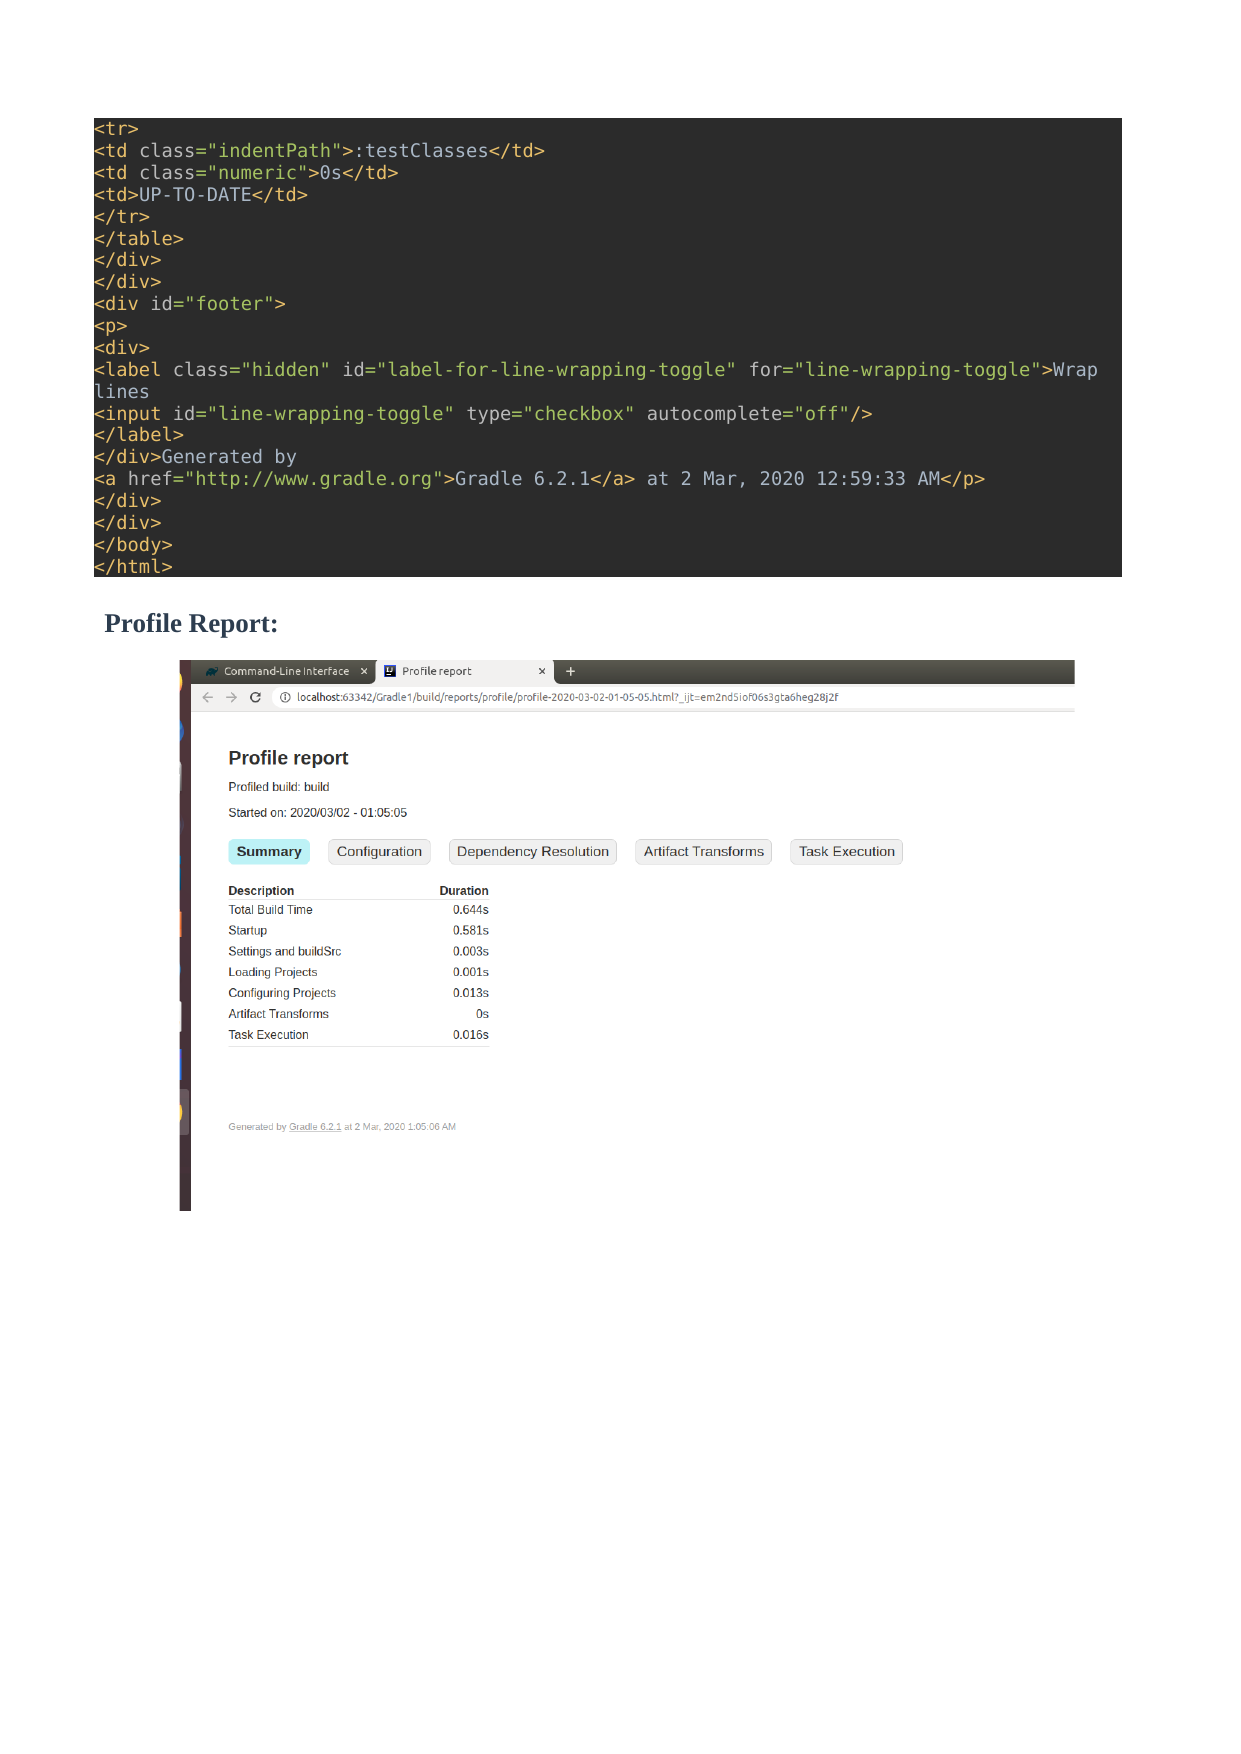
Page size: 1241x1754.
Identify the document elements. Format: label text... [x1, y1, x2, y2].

text </label> [94, 424, 1122, 446]
text <tr> [94, 118, 1122, 140]
text <td class="indentPath">:testClasses</td> [94, 140, 1122, 162]
text </body> [94, 534, 1122, 556]
text </div> [94, 271, 1122, 293]
text <p> [94, 315, 1122, 337]
text </div> [94, 249, 1122, 271]
text <a href="http://www.gradle.org">Gradle 6.2.1</a> at 2 Mar, 2020 12:59:33 AM</p> [94, 468, 1122, 490]
text </div> [94, 512, 1122, 534]
text </tr> [94, 206, 1122, 227]
text <div> [94, 337, 1122, 359]
picture [179, 660, 1075, 1211]
text <label class="hidden" id="label-for-line-wrapping-toggle" for="line-wrapping-toggle">Wrap lines [94, 359, 1122, 402]
text <input id="line-wrapping-toggle" type="checkbox" autocomplete="off"/> [94, 402, 1122, 424]
text </table> [94, 227, 1122, 249]
list Profile Report: [104, 607, 1122, 638]
text <td class="numeric">0s</td> [94, 162, 1122, 184]
text <div id="footer"> [94, 293, 1122, 315]
text </div>Generated by [94, 446, 1122, 468]
text </div> [94, 490, 1122, 512]
text <td>UP-TO-DATE</td> [94, 184, 1122, 206]
text </html> [94, 556, 1122, 577]
